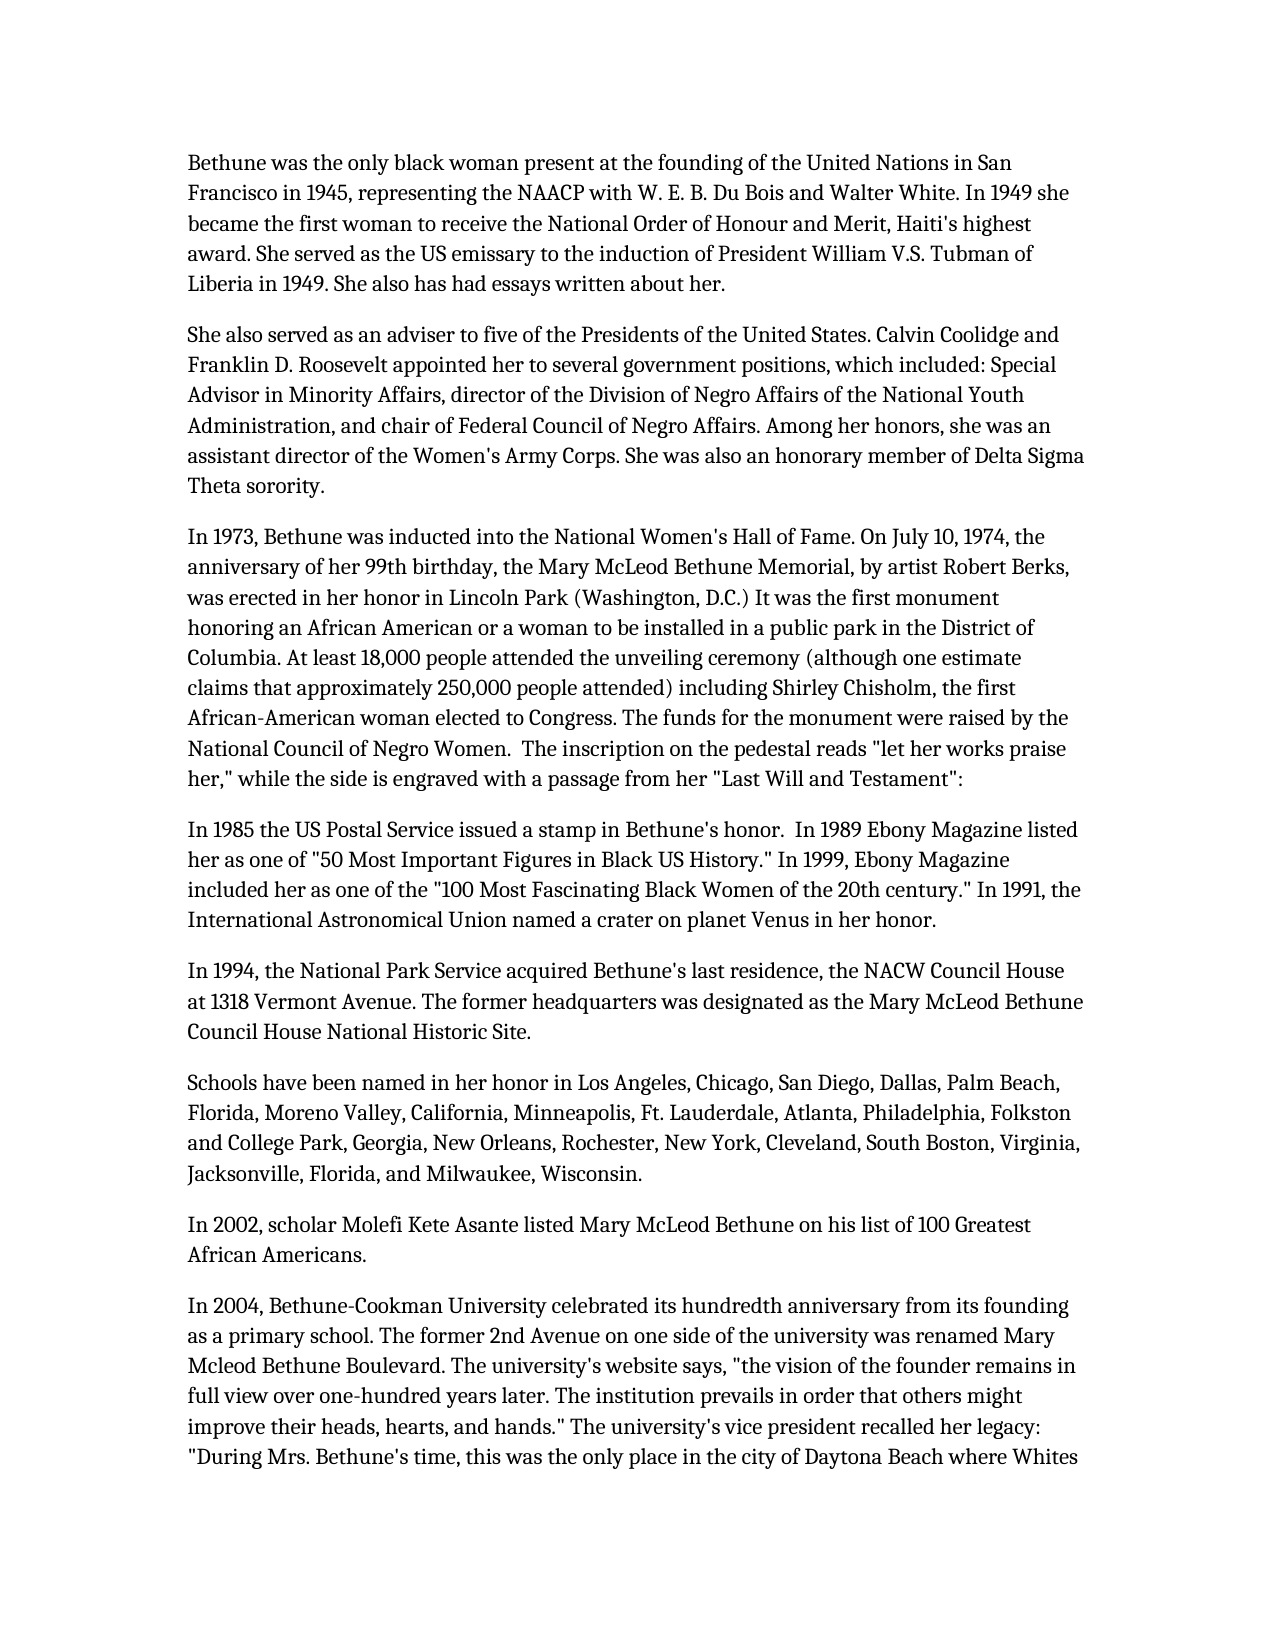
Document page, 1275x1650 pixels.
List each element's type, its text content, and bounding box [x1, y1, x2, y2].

text In 1985 the US Postal Service issued a stamp in Bethune's honor. In 1989 Ebony Magazine listed her as one of "50 Most Important Figures in Black US History." In 1999, Ebony Magazine included her as one of the "100 Most Fascinating Black Women of the 20th century." In 1991, the International Astronomical Union named a crater on planet Venus in her honor. [187, 817, 1087, 934]
text In 2002, scholar Molefi Kete Asante listed Mary McLeod Bethune on his list of 100 Greatest African Americans. [187, 1211, 1087, 1268]
text In 1994, the National Park Service acquired Bethune's last residence, the NACW Council House at 1318 Vermont Avenue. The former headquarters was designated as the Mary McLeod Bethune Council House National Historic Site. [187, 958, 1087, 1045]
text In 2004, Bethune-Cookman University celebrated its hundredth anniversary from its founding as a primary school. The former 2nd Avenue on one side of the university was renamed Mary Mcleod Bethune Boulevard. The university's website says, "the vision of the founder remains in full view over one-hundred years later. The institution prevails in order that others might improve their heads, hearts, and hands." The university's vice president recalled her legacy: "During Mrs. Bethune's time, this was the only place in the city of Daytona Beach where Whites [187, 1293, 1087, 1470]
text She also served as an adviser to five of the Presidents of the United States. Calvin Coolidge and Franklin D. Roosevelt appointed her to several government positions, which included: Special Advisor in Minority Affairs, director of the Division of Negro Affairs of the National Youth Administration, and chair of Federal Council of Negro Affairs. Among her honors, she was an assistant director of the Women's Army Corps. She was also an honorary member of Delta Sigma Theta sorority. [187, 322, 1087, 499]
text Schools have been named in her honor in Los Angeles, Chicago, San Diego, Dallas, Palm Beach, Florida, Moreno Valley, California, Minneapolis, Ft. Lauderdale, Atlanta, Philadelphia, Folkston and College Park, Georgia, New Orleans, Rochester, New York, Cleveland, South Boston, Virginia, Jacksonville, Florida, and Milwaukee, Wisconsin. [187, 1070, 1087, 1187]
text Bethune was the only black woman present at the founding of the United Nations in San Francisco in 1945, representing the NAACP with W. E. B. Du Bois and Walter White. In 1949 she became the first woman to receive the National Order of Honour and Merit, Haiti's highest award. She served as the US emissary to the induction of President William V.S. Tubman of Liberia in 1949. She also has had essays written about her. [187, 150, 1087, 297]
text In 1973, Bethune was inducted into the National Women's Hall of Fame. On July 10, 1974, the anniversary of her 99th birthday, the Mary McLeod Bethune Memorial, by artist Robert Berks, was erected in her honor in Lincoln Park (Washington, D.C.) It was the first monument honoring an African American or a woman to be installed in a public park in the District of Columbia. At least 18,000 people attended the unveiling ceremony (although one estimate claims that approximately 250,000 people attended) including Shirley Chisholm, the first African-American woman elected to Congress. The funds for the monument were raised by the National Council of Negro Women. The inscription on the pedestal reads "let her works praise her," while the side is engraved with a passage from her "Last Will and Testament": [187, 524, 1087, 792]
